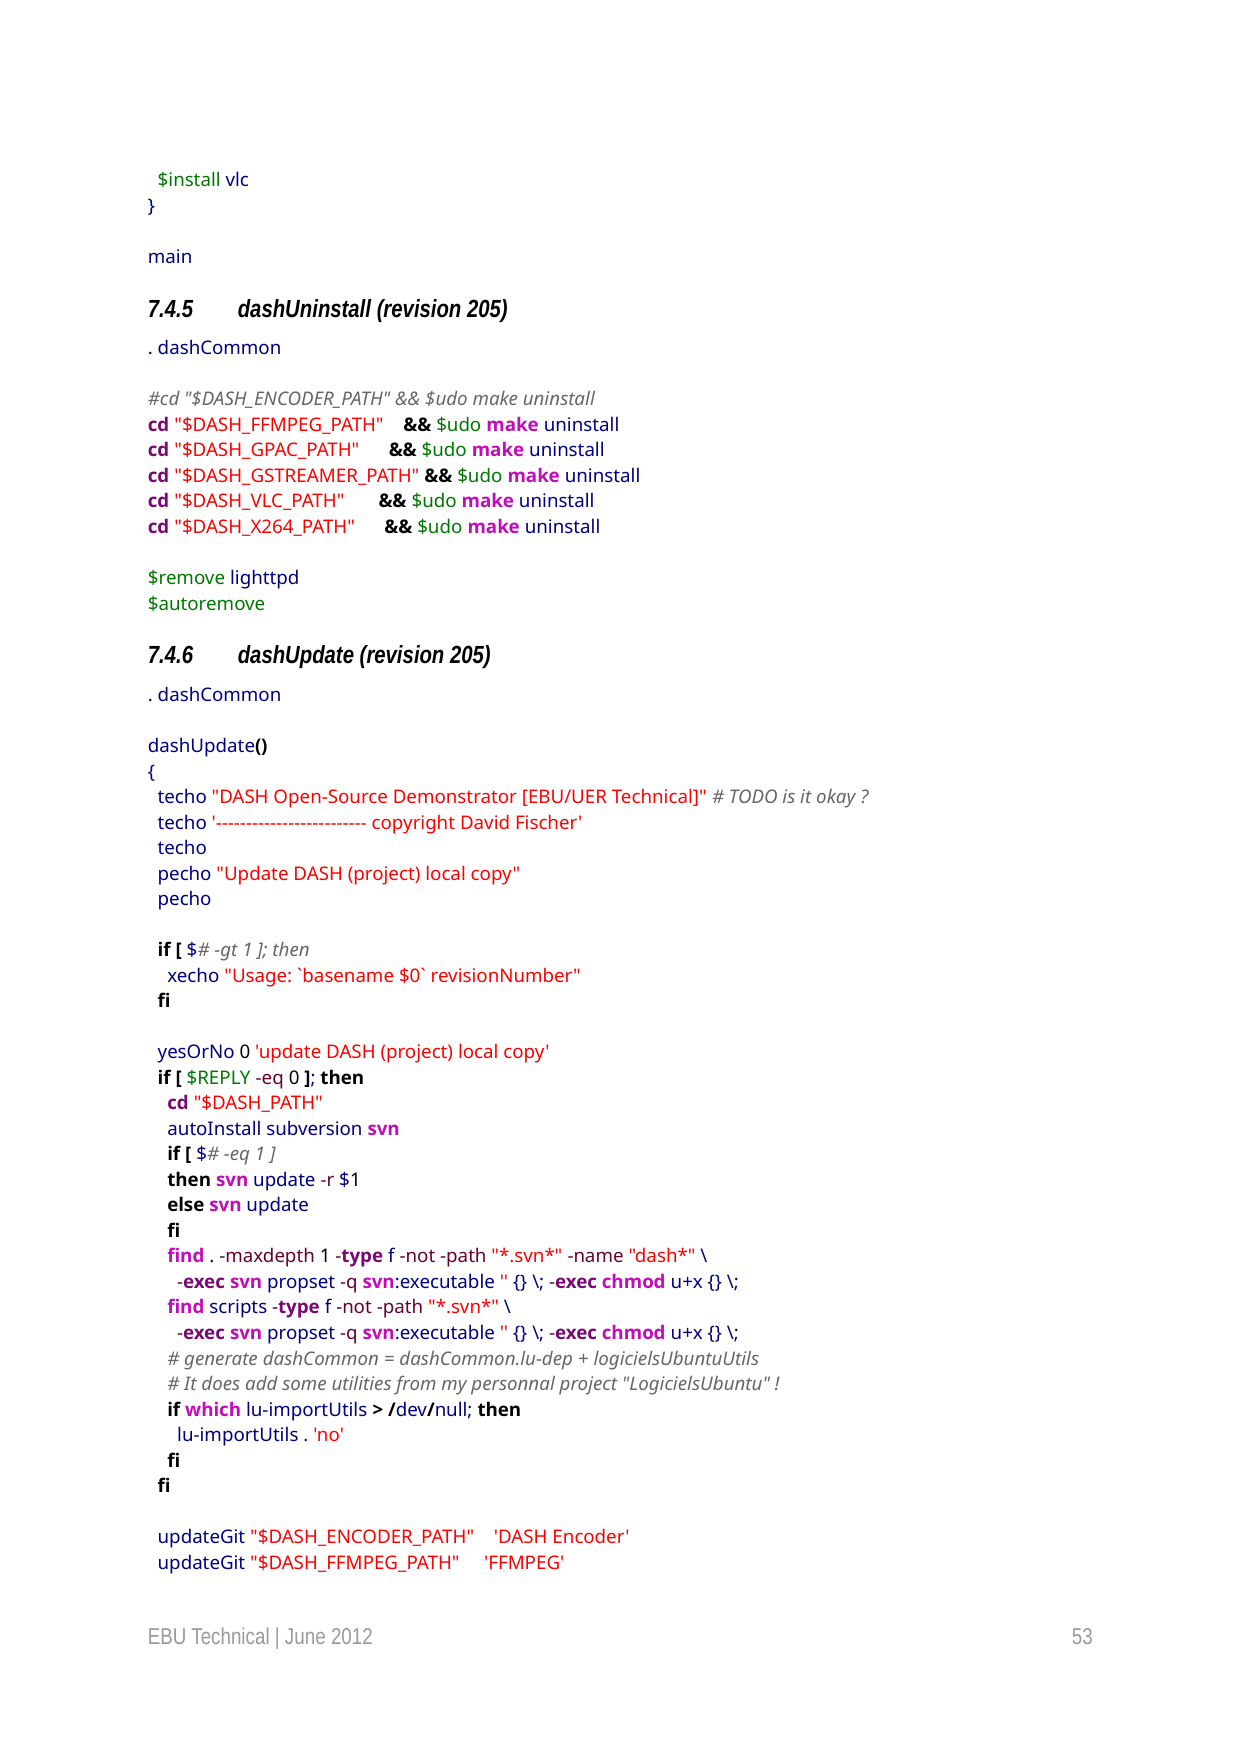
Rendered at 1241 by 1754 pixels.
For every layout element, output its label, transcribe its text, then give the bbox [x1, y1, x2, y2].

text { [148, 758, 1093, 783]
text if [ $# -eq 1 ] [148, 1141, 1093, 1166]
text # generate dashCommon = dashCommon.lu-dep + logicielsUbuntuUtils [148, 1345, 1093, 1370]
text updateGit "$DASH_FFMPEG_PATH" 'FFMPEG' [148, 1549, 1093, 1574]
text cd "$DASH_X264_PATH" && $udo make uninstall [148, 513, 1093, 539]
text . dashCommon [148, 681, 1093, 707]
text # It does add some utilities from my personnal project "LogicielsUbuntu" ! [148, 1370, 1093, 1396]
text techo '------------------------- copyright David Fischer' [148, 809, 1093, 834]
text find scripts -type f -not -path "*.svn*" \ [148, 1294, 1093, 1319]
text pecho [148, 886, 1093, 911]
subtitle dashUpdate (revision 205) [148, 640, 1093, 669]
text cd "$DASH_GSTREAMER_PATH" && $udo make uninstall [148, 462, 1093, 488]
text find . -maxdepth 1 -type f -not -path "*.svn*" -name "dash*" \ [148, 1243, 1093, 1268]
text main [148, 243, 1093, 269]
text cd "$DASH_FFMPEG_PATH" && $udo make uninstall [148, 411, 1093, 437]
text cd "$DASH_VLC_PATH" && $udo make uninstall [148, 488, 1093, 513]
text fi [148, 1217, 1093, 1243]
text xecho "Usage: `basename $0` revisionNumber" [148, 962, 1093, 988]
text techo [148, 834, 1093, 860]
text cd "$DASH_PATH" [148, 1090, 1093, 1115]
text then svn update -r $1 [148, 1166, 1093, 1192]
text fi [148, 1447, 1093, 1472]
text #cd "$DASH_ENCODER_PATH" && $udo make uninstall [148, 386, 1093, 411]
text . dashCommon [148, 335, 1093, 360]
text $install vlc [148, 167, 1093, 192]
text -exec svn propset -q svn:executable '' {} \; -exec chmod u+x {} \; [148, 1268, 1093, 1294]
text lu-importUtils . 'no' [148, 1421, 1093, 1447]
text -exec svn propset -q svn:executable '' {} \; -exec chmod u+x {} \; [148, 1319, 1093, 1345]
text yesOrNo 0 'update DASH (project) local copy' [148, 1039, 1093, 1064]
text pecho "Update DASH (project) local copy" [148, 860, 1093, 886]
subtitle dashUninstall (revision 205) [148, 294, 1093, 322]
text else svn update [148, 1192, 1093, 1217]
text autoInstall subversion svn [148, 1115, 1093, 1141]
text $remove lighttpd [148, 564, 1093, 590]
text $autoremove [148, 590, 1093, 615]
text fi [148, 988, 1093, 1013]
text techo "DASH Open-Source Demonstrator [EBU/UER Technical]" # TODO is it okay ? [148, 783, 1093, 809]
text if [ $REPLY -eq 0 ]; then [148, 1064, 1093, 1090]
text if [ $# -gt 1 ]; then [148, 937, 1093, 962]
text dashUpdate() [148, 732, 1093, 758]
text if which lu-importUtils > /dev/null; then [148, 1396, 1093, 1421]
text } [148, 192, 1093, 218]
text updateGit "$DASH_ENCODER_PATH" 'DASH Encoder' [148, 1523, 1093, 1549]
text fi [148, 1472, 1093, 1498]
text cd "$DASH_GPAC_PATH" && $udo make uninstall [148, 437, 1093, 462]
